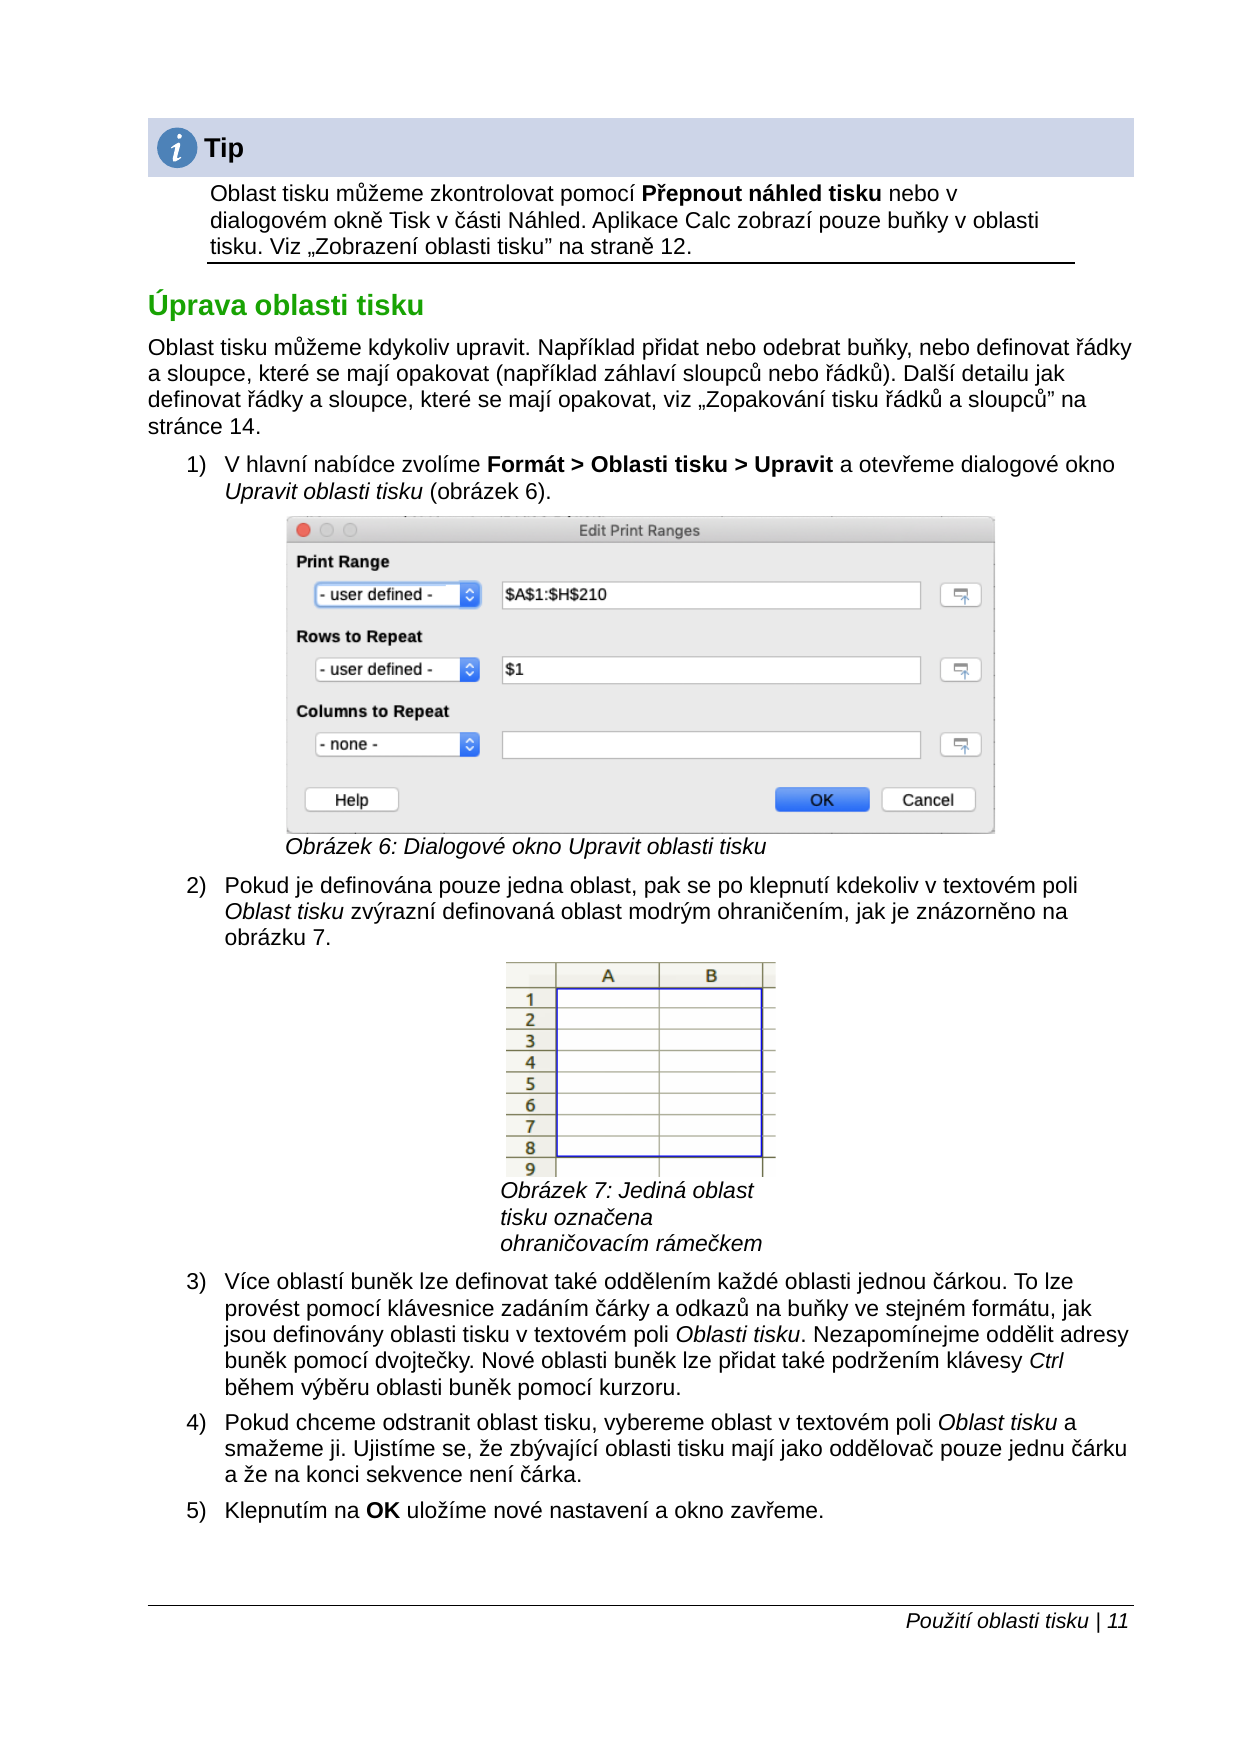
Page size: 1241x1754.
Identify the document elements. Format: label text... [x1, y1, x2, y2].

list Klepnutím na OK uložíme nové nastavení a okno zavřeme. [207, 1497, 1134, 1523]
text Obrázek 6: Dialogové okno Upravit oblasti tisku [285, 516, 997, 859]
text Obrázek 7: Jediná oblast tisku označena ohraničovacím rámečkem [500, 963, 781, 1256]
text Oblast tisku můžeme zkontrolovat pomocí Přepnout náhled tisku nebo v dialogovém okně Tisk v části Náhled. Aplikace Calc zobrazí pouze buňky v oblasti tisku. Viz „Zobrazení oblasti tisku” na straně 10. [207, 177, 1075, 262]
list Pokud je definována pouze jedna oblast, pak se po klepnutí kdekoliv v textovém poli Oblast tisku zvýrazní definovaná oblast modrým ohraničením, jak je znázorněno na obrázku 7. [207, 872, 1134, 951]
picture [506, 962, 776, 1177]
list Pokud chceme odstranit oblast tisku, vybereme oblast v textovém poli Oblast tisku a smažeme ji. Ujistíme se, že zbývající oblasti tisku mají jako oddělovač pouze jednu čárku a že na konci sekvence není čárka. [207, 1409, 1134, 1488]
list V hlavní nabídce zvolíme Formát > Oblasti tisku > Upravit a otevřeme dialogové okno Upravit oblasti tisku (obrázek 6). [207, 451, 1134, 504]
subtitle Úprava oblasti tisku [148, 288, 1134, 322]
picture [286, 516, 996, 834]
text Oblast tisku můžeme kdykoliv upravit. Například přidat nebo odebrat buňky, nebo definovat řádky a sloupce, které se mají opakovat (například záhlaví sloupců nebo řádků). Další detailu jak definovat řádky a sloupce, které se mají opakovat, viz „Opakování tisku řádků nebo sloupců” na stránce 13. [148, 333, 1134, 439]
subtitle Tip [148, 118, 1134, 177]
list Více oblastí buněk lze definovat také oddělením každé oblasti jednou čárkou. To lze provést pomocí klávesnice zadáním čárky a odkazů na buňky ve stejném formátu, jak jsou definovány oblasti tisku v textovém poli Oblasti tisku. Nezapomínejme oddělit adresy buněk pomocí dvojtečky. Nové oblasti buněk lze přidat také podržením klávesy Ctrl během výběru oblasti buněk pomocí kurzoru. [207, 1268, 1134, 1400]
